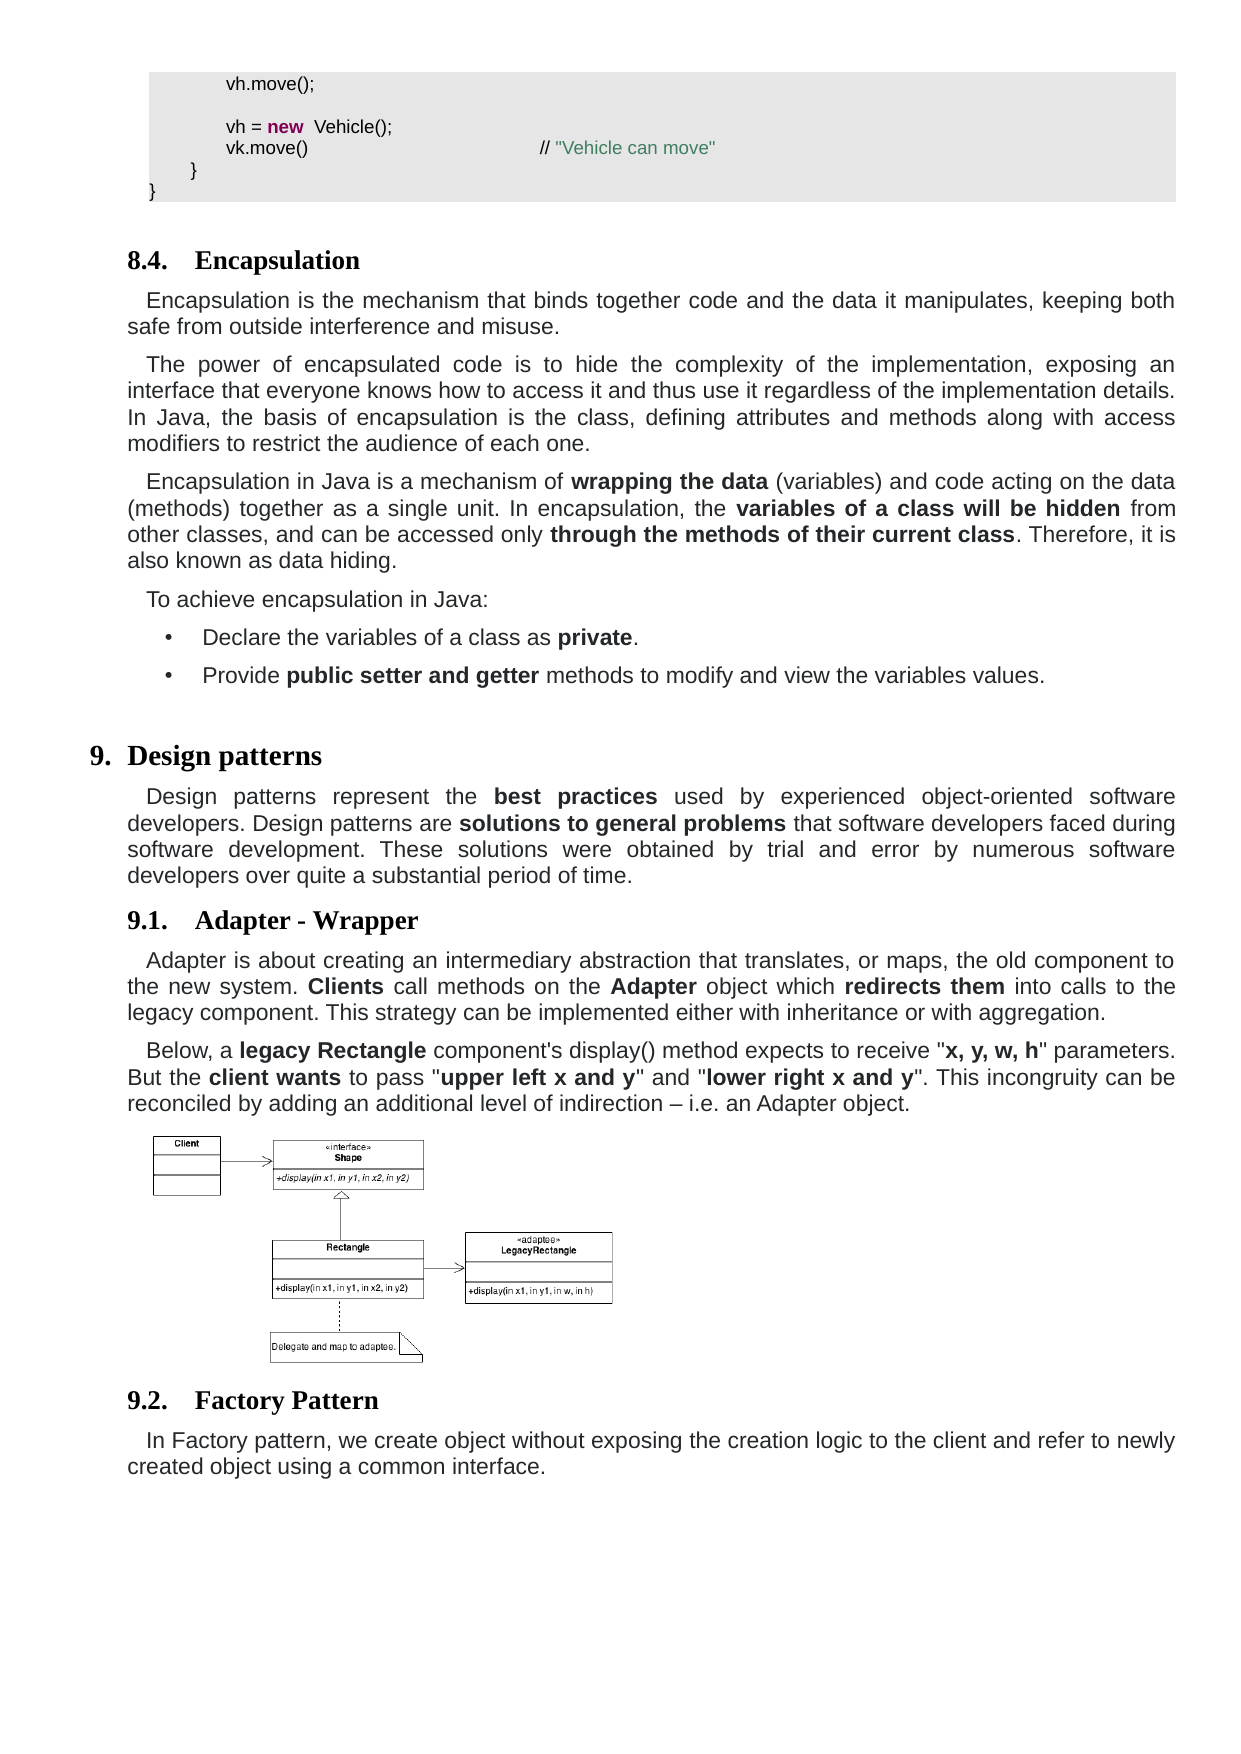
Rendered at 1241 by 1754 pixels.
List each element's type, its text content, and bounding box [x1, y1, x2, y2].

text In Factory pattern, we create object without exposing the creation logic to the client and refer to newly created object using a common interface. [127, 1427, 1176, 1479]
text To achieve encapsulation in Java: [127, 586, 1176, 612]
list Declare the variables of a class as private. [164, 624, 1176, 650]
text } [149, 180, 1176, 202]
text Encapsulation is the mechanism that binds together code and the data it manipulates, keeping both safe from outside interference and misuse. [127, 287, 1176, 339]
text Below, a legacy Rectangle component's display() method expects to receive "x, y, w, h" parameters. But the client wants to pass "upper left x and y" and "lower right x and y". This incongruity can be reconciled by adding an additional level of indirection – i.e. an Adapter object. [127, 1037, 1176, 1117]
text Encapsulation in Java is a mechanism of wrapping the data (variables) and code acting on the data (methods) together as a single unit. In encapsulation, the variables of a class will be hidden from other classes, and can be accessed only through the methods of their current class. Therefore, it is also known as data hiding. [127, 468, 1176, 574]
text Design patterns represent the best practices used by experienced object-oriented software developers. Design patterns are solutions to general problems that software developers faced during software development. These solutions were obtained by trial and error by numerous software developers over quite a substantial period of time. [127, 783, 1176, 889]
text } [149, 159, 1176, 180]
text vh.move(); [149, 72, 1176, 94]
title Design patterns [89, 738, 1176, 772]
text Adapter is about creating an intermediary abstraction that translates, or maps, the old component to the new system. Clients call methods on the Adapter object which redirects them into calls to the legacy component. This strategy can be implemented either with inheritance or with aggregation. [127, 947, 1176, 1026]
picture [145, 1128, 613, 1369]
list Provide public setter and getter methods to modify and view the variables values. [164, 662, 1176, 688]
text vk.move() // "Vehicle can move" [149, 137, 1176, 159]
title Encapsulation [127, 244, 1176, 275]
text vh = new Vehicle(); [149, 116, 1176, 137]
title Adapter - Wrapper [127, 904, 1176, 935]
text The power of encapsulated code is to hide the complexity of the implementation, exposing an interface that everyone knows how to access it and thus use it regardless of the implementation details. In Java, the basis of encapsulation is the class, defining attributes and methods along with access modifiers to restrict the audience of each one. [127, 351, 1176, 457]
title Factory Pattern [127, 1384, 1176, 1415]
